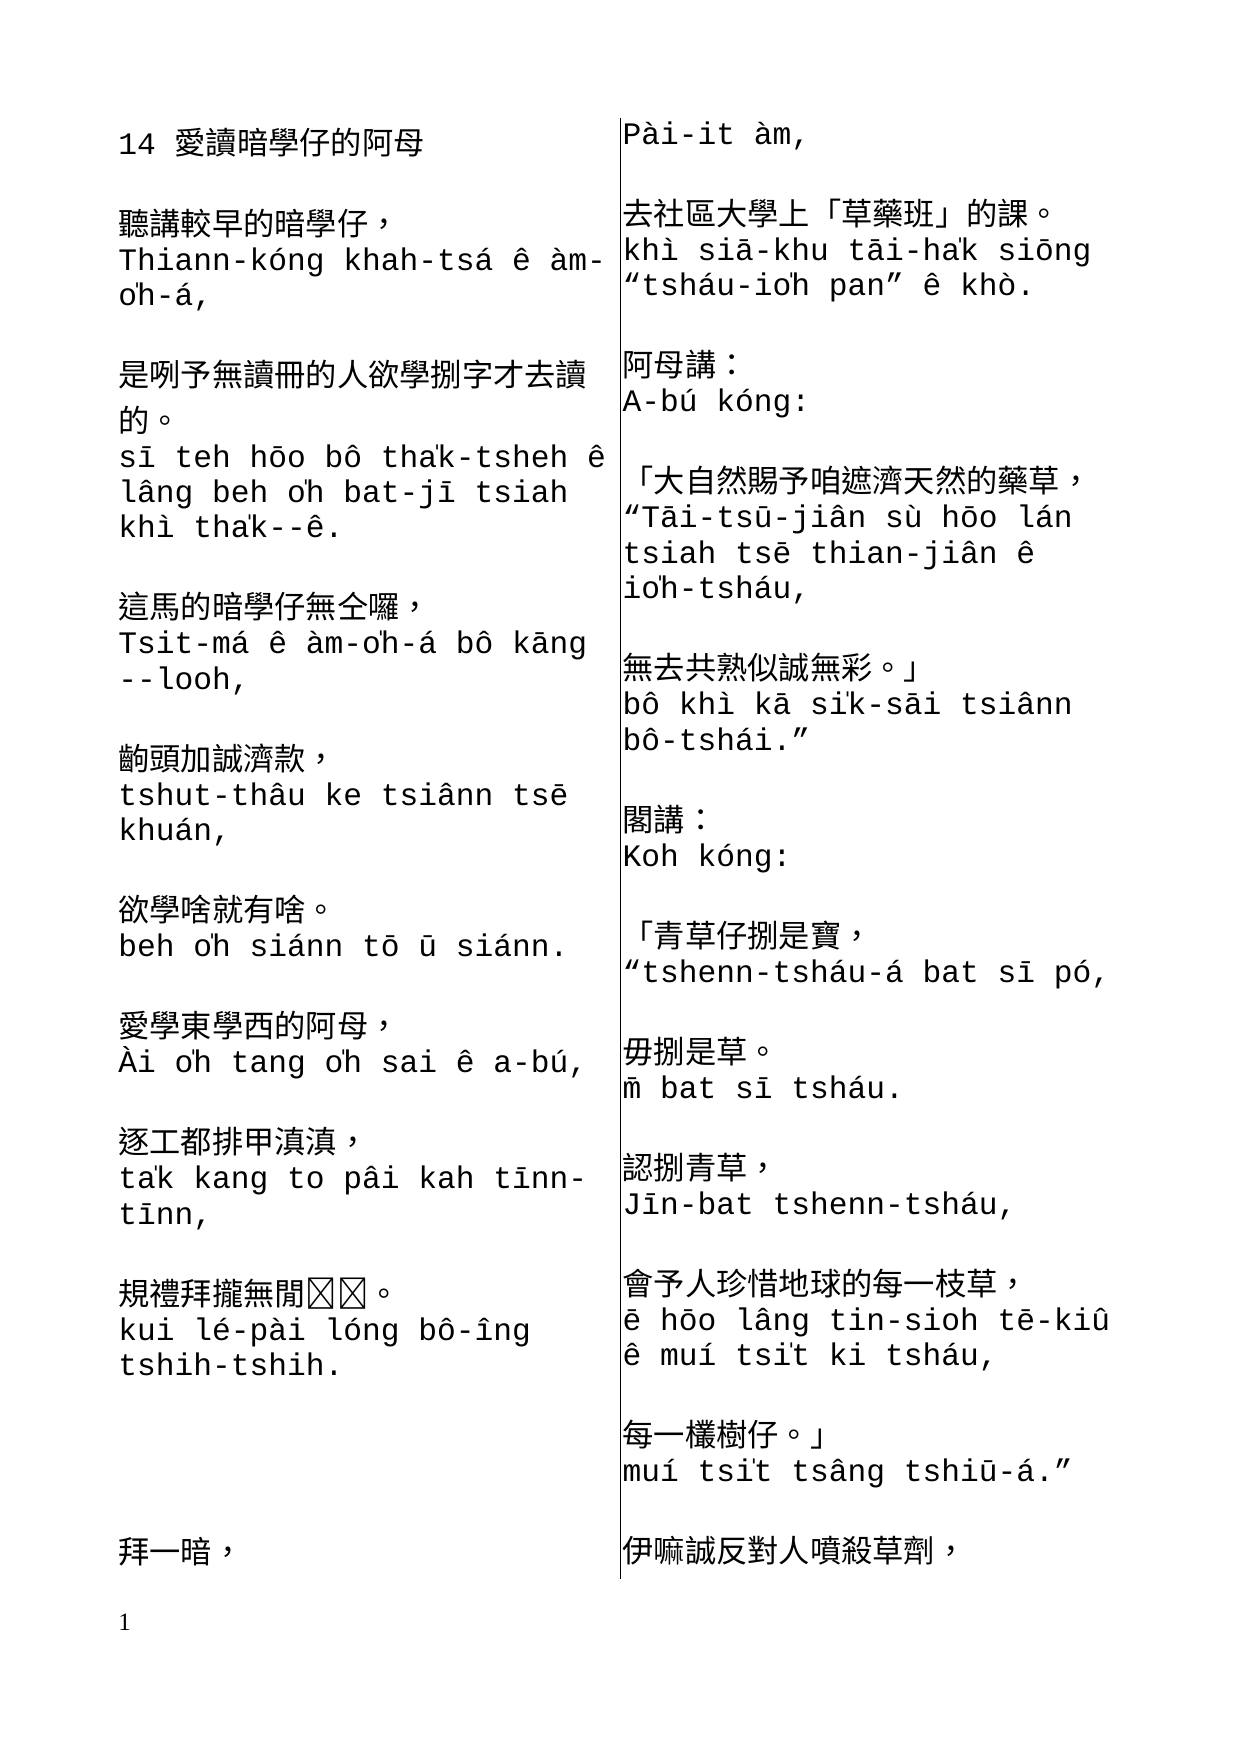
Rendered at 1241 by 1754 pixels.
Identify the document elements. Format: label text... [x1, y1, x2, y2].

text Koh kóng: [622, 840, 1122, 875]
text 每一欉樹仔。」 [622, 1410, 1122, 1456]
text muí tsi̍t tsâng tshiū-á.” [622, 1456, 1122, 1491]
text 拜一暗， [118, 1527, 618, 1572]
text Thiann-kóng khah-tsá ê àm-o̍h-á, [118, 244, 618, 315]
text tshut-thâu ke tsiânn tsē khuán, [118, 779, 618, 850]
text bô khì kā si̍k-sāi tsiânn bô-tshái.” [622, 688, 1122, 759]
text 「大自然賜予咱遮濟天然的藥草， [622, 456, 1122, 502]
text 愛學東學西的阿母， [118, 1002, 618, 1047]
text 伊嘛誠反對人噴殺草劑， [622, 1526, 1122, 1572]
text Pài-it àm, [622, 118, 1122, 153]
text 14 愛讀暗學仔的阿母 [118, 118, 618, 164]
text Tsit-má ê àm-o̍h-á bô kāng --looh, [118, 628, 618, 699]
text “tshenn-tsháu-á bat sī pó, [622, 956, 1122, 991]
text 逐工都排甲滇滇， [118, 1118, 618, 1163]
text ē hōo lâng tin-sioh tē-kiû ê muí tsi̍t ki tsháu, [622, 1304, 1122, 1375]
text 閣講： [622, 795, 1122, 840]
text Jīn-bat tshenn-tsháu, [622, 1188, 1122, 1223]
text 聽講較早的暗學仔， [118, 199, 618, 244]
text 會予人珍惜地球的每一枝草， [622, 1259, 1122, 1304]
text khì siā-khu tāi-ha̍k siōng “tsháu-io̍h pan” ê khò. [622, 234, 1122, 305]
text beh o̍h siánn tō ū siánn. [118, 931, 618, 966]
text Ài o̍h tang o̍h sai ê a-bú, [118, 1047, 618, 1082]
text 無去共熟似誠無彩。」 [622, 643, 1122, 688]
text sī teh hōo bô tha̍k-tsheh ê lâng beh o̍h bat-jī tsiah khì tha̍k--ê. [118, 441, 618, 547]
text 規禮拜攏無閒𩑾𩑾。 [118, 1269, 618, 1314]
text A-bú kóng: [622, 386, 1122, 421]
text 「青草仔捌是寶， [622, 911, 1122, 956]
text 這馬的暗學仔無仝囉， [118, 583, 618, 628]
text 去社區大學上「草藥班」的課。 [622, 189, 1122, 234]
text “Tāi-tsū-jiân sù hōo lán tsiah tsē thian-jiân ê io̍h-tsháu, [622, 502, 1122, 608]
text 阿母講： [622, 340, 1122, 386]
text kui lé-pài lóng bô-îng tshih-tshih. [118, 1314, 618, 1385]
text ta̍k kang to pâi kah tīnn-tīnn, [118, 1163, 618, 1234]
text 欲學啥就有啥。 [118, 886, 618, 931]
text 認捌青草， [622, 1143, 1122, 1188]
text 齣頭加誠濟款， [118, 734, 618, 779]
text m̄ bat sī tsháu. [622, 1072, 1122, 1107]
text 是咧予無讀冊的人欲學捌字才去讀的。 [118, 351, 618, 441]
text 毋捌是草。 [622, 1027, 1122, 1072]
